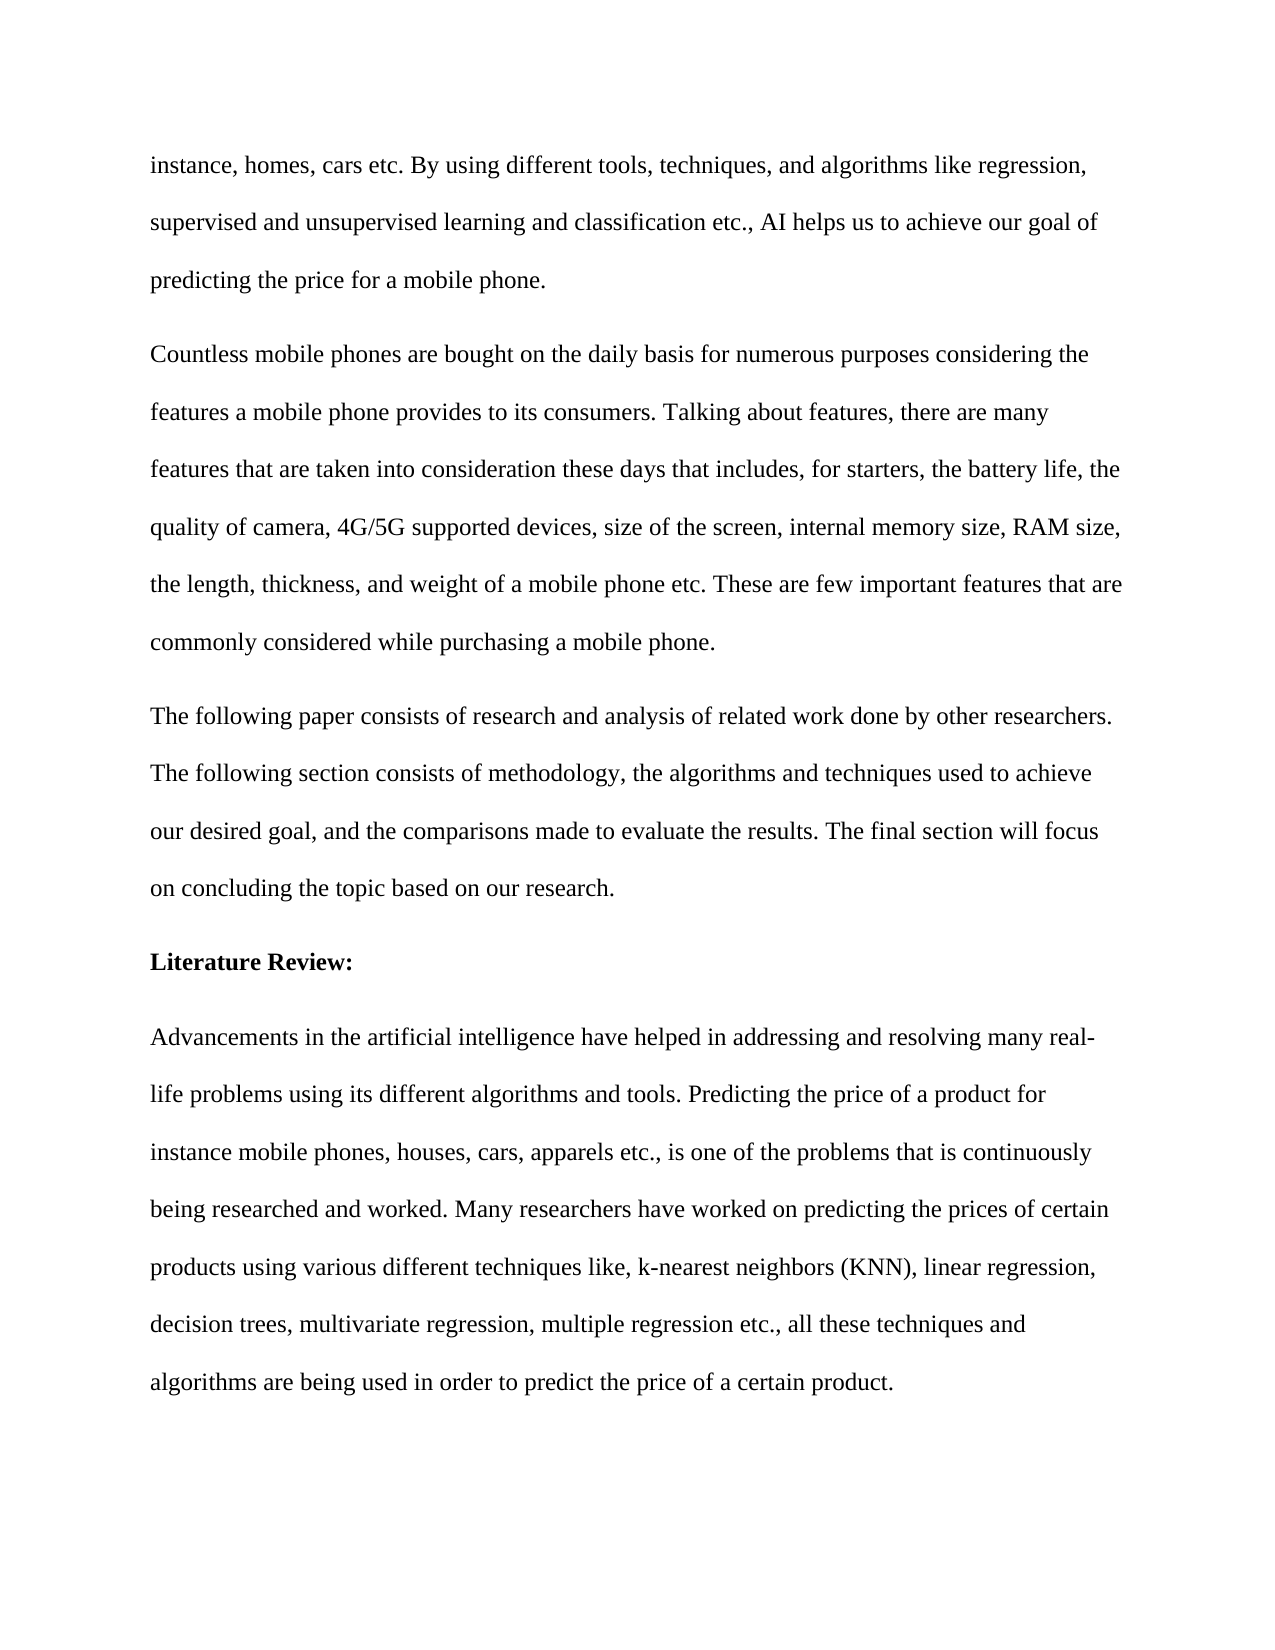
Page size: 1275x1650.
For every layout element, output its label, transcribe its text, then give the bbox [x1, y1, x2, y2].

text The following paper consists of research and analysis of related work done by other researchers. The following section consists of methodology, the algorithms and techniques used to achieve our desired goal, and the comparisons made to evaluate the results. The final section will focus on concluding the topic based on our research. [150, 701, 1125, 902]
text Literature Review: [150, 947, 1125, 976]
text instance, homes, cars etc. By using different tools, techniques, and algorithms like regression, supervised and unsupervised learning and classification etc., AI helps us to achieve our goal of predicting the price for a mobile phone. [150, 150, 1125, 294]
text Advancements in the artificial intelligence have helped in addressing and resolving many real-life problems using its different algorithms and tools. Predicting the price of a product for instance mobile phones, houses, cars, apparels etc., is one of the problems that is continuously being researched and worked. Many researchers have worked on predicting the prices of certain products using various different techniques like, k-nearest neighbors (KNN), linear regression, decision trees, multivariate regression, multiple regression etc., all these techniques and algorithms are being used in order to predict the price of a certain product. [150, 1022, 1125, 1395]
text Countless mobile phones are bought on the daily basis for numerous purposes considering the features a mobile phone provides to its consumers. Talking about features, there are many features that are taken into consideration these days that includes, for starters, the battery life, the quality of camera, 4G/5G supported devices, size of the screen, internal memory size, RAM size, the length, thickness, and weight of a mobile phone etc. These are few important features that are commonly considered while purchasing a mobile phone. [150, 339, 1125, 655]
